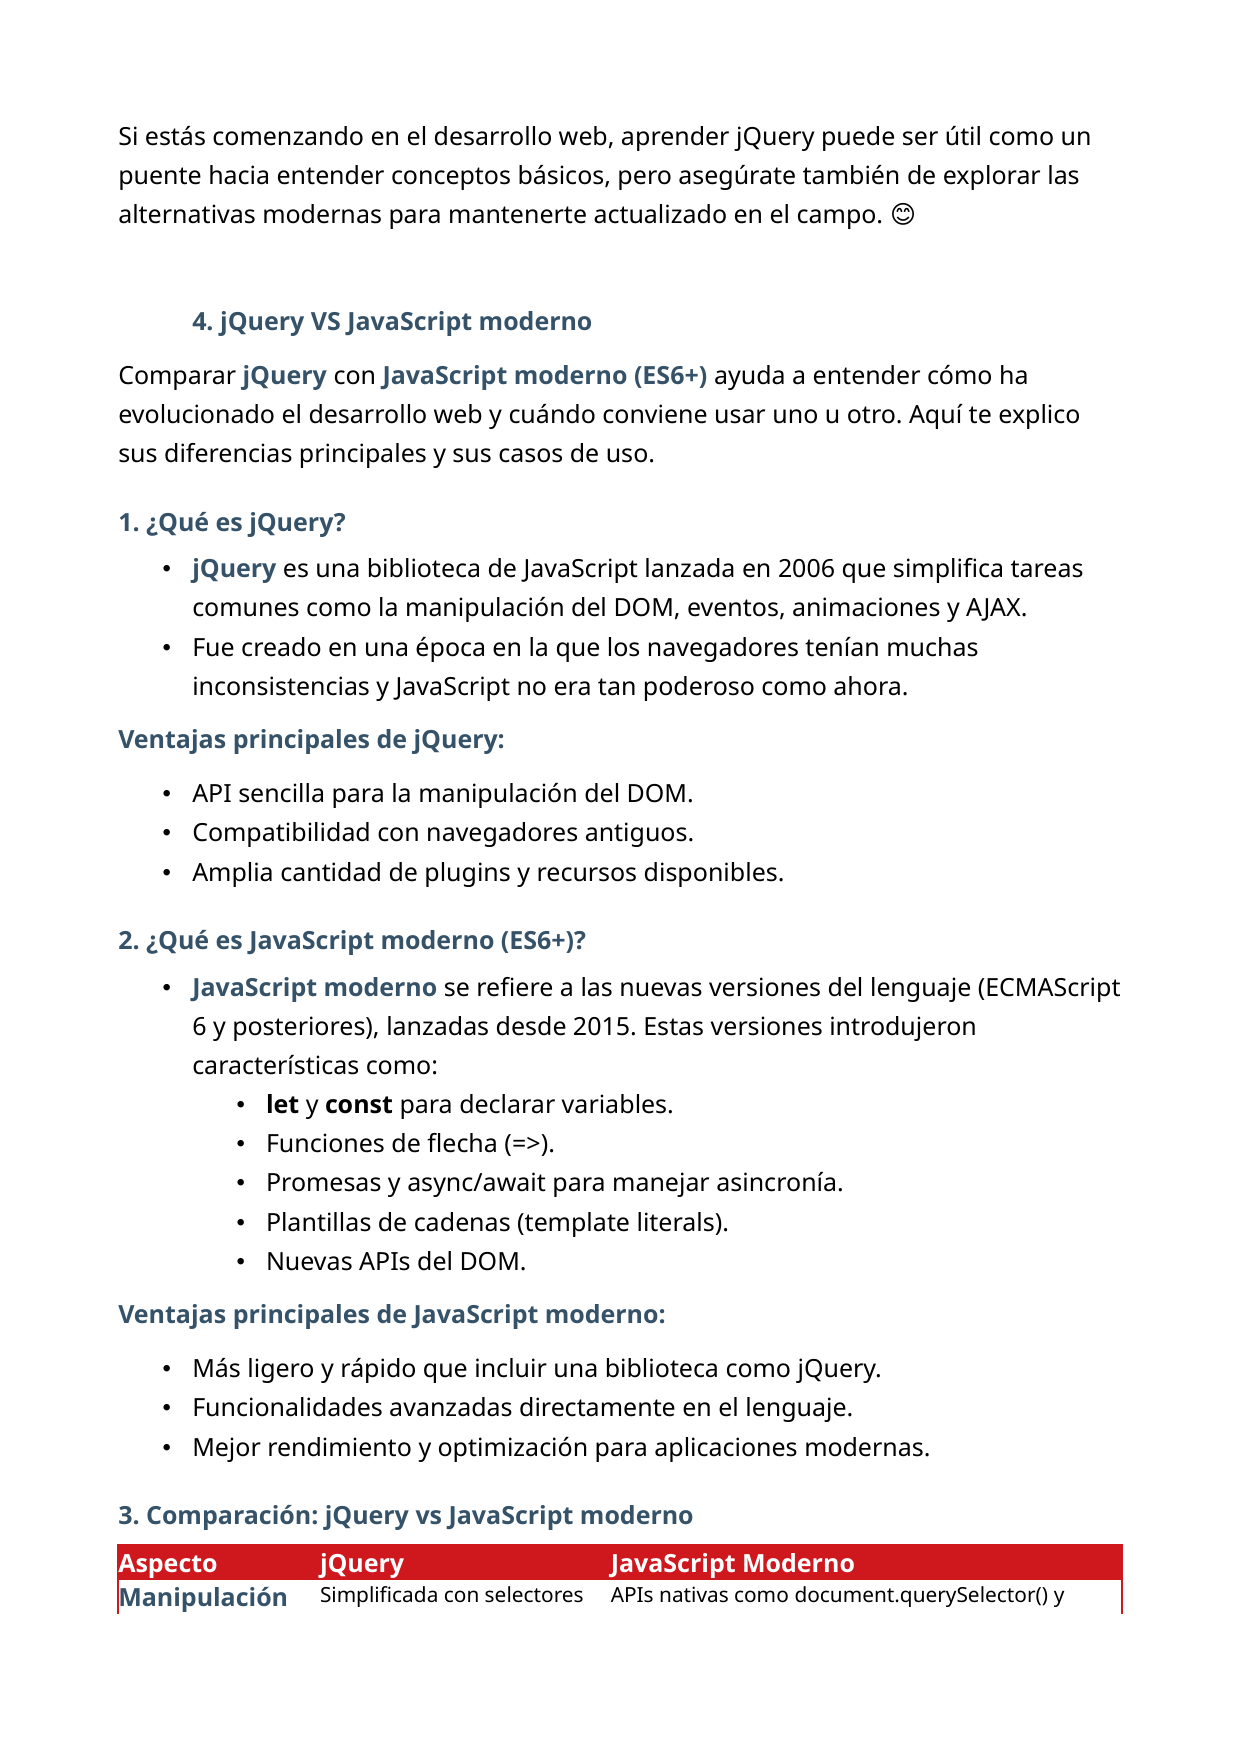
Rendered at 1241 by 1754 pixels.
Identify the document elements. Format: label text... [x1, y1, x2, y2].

list API sencilla para la manipulación del DOM. [162, 776, 1122, 810]
subtitle 2. ¿Qué es JavaScript moderno (ES6+)? [118, 923, 1122, 957]
list jQuery es una biblioteca de JavaScript lanzada en 2006 que simplifica tareas comunes como la manipulación del DOM, eventos, animaciones y AJAX. [162, 551, 1122, 624]
table_cell Manipulación [119, 1580, 320, 1614]
text Si estás comenzando en el desarrollo web, aprender jQuery puede ser útil como un puente hacia entender conceptos básicos, pero asegúrate también de explorar las alternativas modernas para mantenerte actualizado en el campo. 😊 [118, 118, 1122, 231]
subtitle 3. Comparación: jQuery vs JavaScript moderno [118, 1497, 1122, 1532]
subtitle 1. ¿Qué es jQuery? [118, 504, 1122, 538]
list Funciones de flecha (=>). [236, 1126, 1122, 1160]
table_cell APIs nativas como document.querySelector() y [611, 1580, 1121, 1614]
list Promesas y async/await para manejar asincronía. [236, 1165, 1122, 1199]
list Amplia cantidad de plugins y recursos disponibles. [162, 854, 1122, 888]
list Más ligero y rápido que incluir una biblioteca como jQuery. [162, 1351, 1122, 1385]
list Funcionalidades avanzadas directamente en el lenguaje. [162, 1390, 1122, 1424]
table_header Aspecto [119, 1546, 320, 1580]
text Ventajas principales de jQuery: [118, 722, 1122, 756]
list JavaScript moderno se refiere a las nuevas versiones del lenguaje (ECMAScript 6 y posteriores), lanzadas desde 2015. Estas versiones introdujeron características como: [162, 969, 1122, 1082]
table_header JavaScript Moderno [611, 1546, 1121, 1580]
list Compatibilidad con navegadores antiguos. [162, 815, 1122, 849]
list Fue creado en una época en la que los navegadores tenían muchas inconsistencias y JavaScript no era tan poderoso como ahora. [162, 629, 1122, 702]
text Comparar jQuery con JavaScript moderno (ES6+) ayuda a entender cómo ha evolucionado el desarrollo web y cuándo conviene usar uno u otro. Aquí te explico sus diferencias principales y sus casos de uso. [118, 358, 1122, 470]
list let y const para declarar variables. [236, 1087, 1122, 1121]
list Plantillas de cadenas (template literals). [236, 1204, 1122, 1238]
table_header jQuery [320, 1546, 611, 1580]
text Ventajas principales de JavaScript moderno: [118, 1297, 1122, 1331]
list Mejor rendimiento y optimización para aplicaciones modernas. [162, 1429, 1122, 1463]
list jQuery VS JavaScript moderno [118, 304, 1122, 338]
list Nuevas APIs del DOM. [236, 1243, 1122, 1277]
table_cell Simplificada con selectores [320, 1580, 611, 1614]
